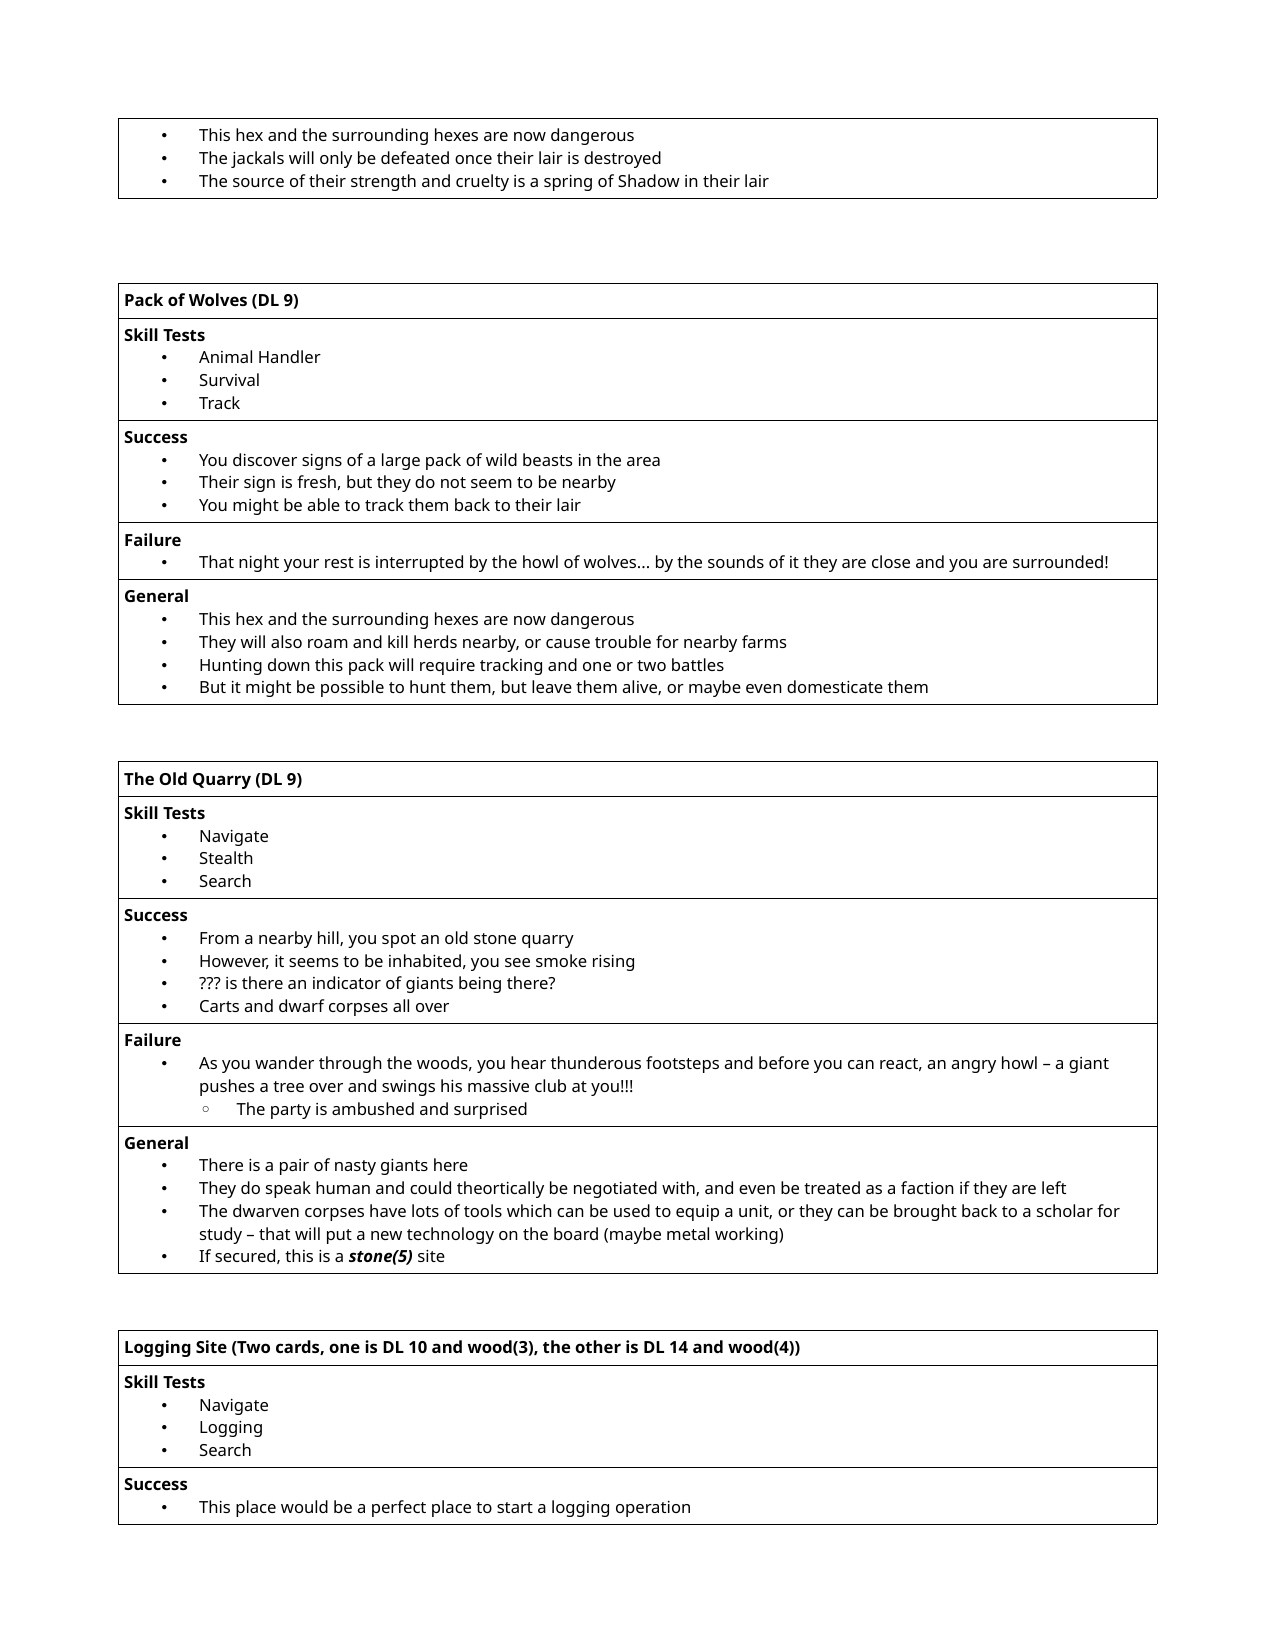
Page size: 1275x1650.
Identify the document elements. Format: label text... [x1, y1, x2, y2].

table_cell Skill Tests Navigate Logging Search [119, 1366, 1157, 1467]
table_cell Failure As you wander through the woods, you hear thunderous footsteps and before you can react, an angry howl – a giant pushes a tree over and swings his massive club at you!!! The party is ambushed and surprised [119, 1024, 1157, 1126]
table_cell Success From a nearby hill, you spot an old stone quarry However, it seems to be inhabited, you see smoke rising ??? is there an indicator of giants being there? Carts and dwarf corpses all over [119, 899, 1157, 1023]
table_header Pack of Wolves (DL 9) [119, 284, 1157, 317]
table_cell General There is a pair of nasty giants here They do speak human and could theortically be negotiated with, and even be treated as a faction if they are left The dwarven corpses have lots of tools which can be used to equip a unit, or they can be brought back to a scholar for study – that will put a new technology on the board (maybe metal working) If secured, this is a stone(5) site [119, 1127, 1157, 1273]
table_cell General This hex and the surrounding hexes are now dangerous The jackals will only be defeated once their lair is destroyed The source of their strength and cruelty is a spring of Shadow in their lair [119, 119, 1157, 198]
table_cell Success You discover signs of a large pack of wild beasts in the area Their sign is fresh, but they do not seem to be nearby You might be able to track them back to their lair [119, 421, 1157, 522]
table_cell Failure That night your rest is interrupted by the howl of wolves... by the sounds of it they are close and you are surrounded! [119, 523, 1157, 579]
table_cell Skill Tests Animal Handler Survival Track [119, 319, 1157, 420]
table_cell General This hex and the surrounding hexes are now dangerous They will also roam and kill herds nearby, or cause trouble for nearby farms Hunting down this pack will require tracking and one or two battles But it might be possible to hunt them, but leave them alive, or maybe even domesticate them [119, 580, 1157, 704]
table_cell Skill Tests Navigate Stealth Search [119, 797, 1157, 898]
table_header Logging Site (Two cards, one is DL 10 and wood(3), the other is DL 14 and wood(4)) [119, 1331, 1157, 1364]
table_header The Old Quarry (DL 9) [119, 762, 1157, 796]
table_cell Success This place would be a perfect place to start a logging operation [119, 1468, 1157, 1524]
